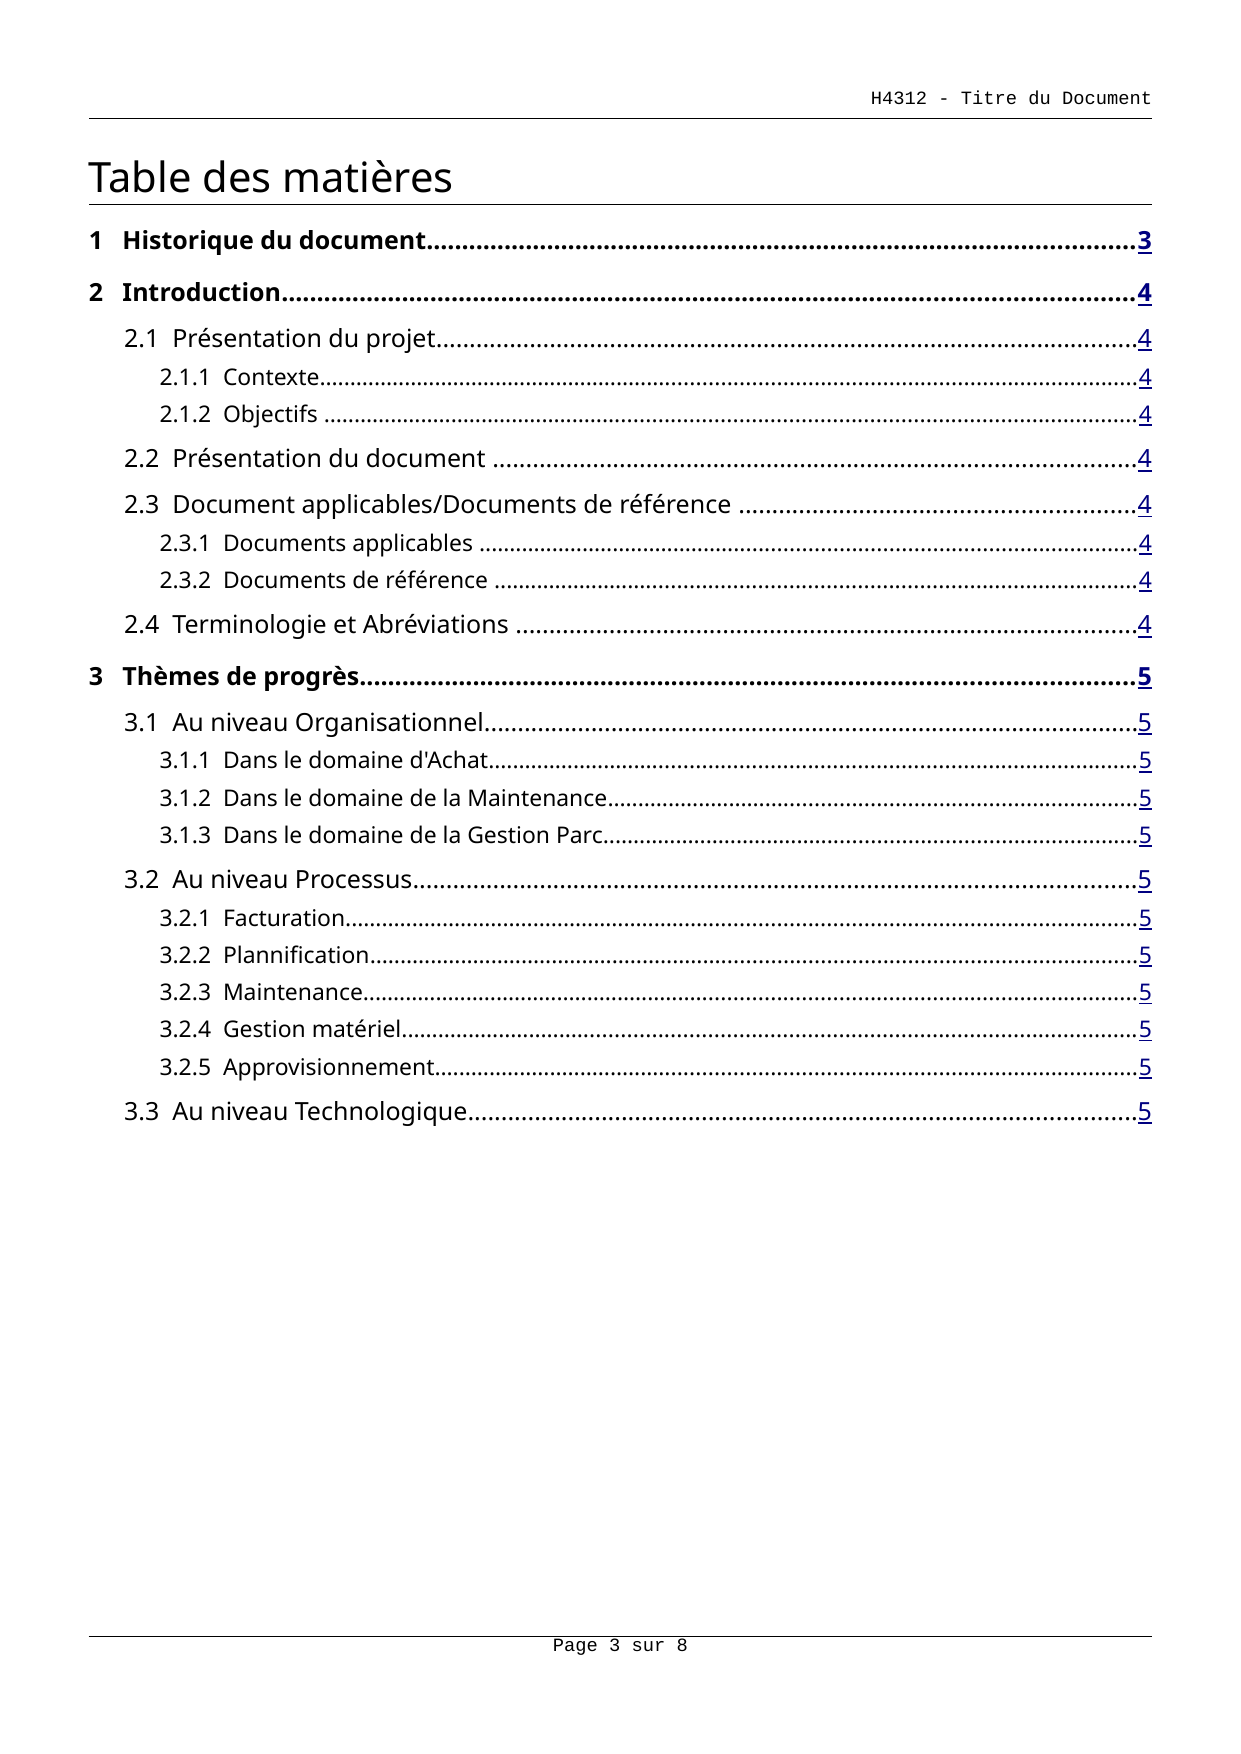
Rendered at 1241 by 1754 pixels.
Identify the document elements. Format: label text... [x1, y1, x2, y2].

text 2.1.1 Contexte 4 [159, 361, 1152, 392]
text 3.3 Au niveau Technologique 5 [124, 1094, 1152, 1128]
text 3.2.4 Gestion matériel 5 [159, 1013, 1152, 1045]
text 2.3 Document applicables/Documents de référence 4 [124, 487, 1152, 521]
text 2.3.1 Documents applicables 4 [159, 527, 1152, 558]
text 3.1 Au niveau Organisationnel 5 [124, 704, 1152, 738]
text 3.1.2 Dans le domaine de la Maintenance 5 [159, 782, 1152, 813]
text 3.1.3 Dans le domaine de la Gestion Parc 5 [159, 819, 1152, 850]
text 2 Introduction 4 [88, 275, 1152, 309]
text Table des matières [88, 147, 1152, 205]
text 3.2.2 Plannification 5 [159, 939, 1152, 970]
text 3.1.1 Dans le domaine d'Achat 5 [159, 744, 1152, 776]
text 2.4 Terminologie et Abréviations 4 [124, 607, 1152, 641]
text 2.1 Présentation du projet 4 [124, 321, 1152, 355]
text 2.1.2 Objectifs 4 [159, 398, 1152, 429]
text 3.2.1 Facturation 5 [159, 902, 1152, 933]
text 2.3.2 Documents de référence 4 [159, 564, 1152, 595]
text 3.2.5 Approvisionnement 5 [159, 1051, 1152, 1082]
text 3.2 Au niveau Processus 5 [124, 862, 1152, 896]
text 3 Thèmes de progrès 5 [88, 659, 1152, 693]
text 2.2 Présentation du document 4 [124, 441, 1152, 475]
text 3.2.3 Maintenance 5 [159, 976, 1152, 1007]
text 1 Historique du document 3 [88, 223, 1152, 257]
